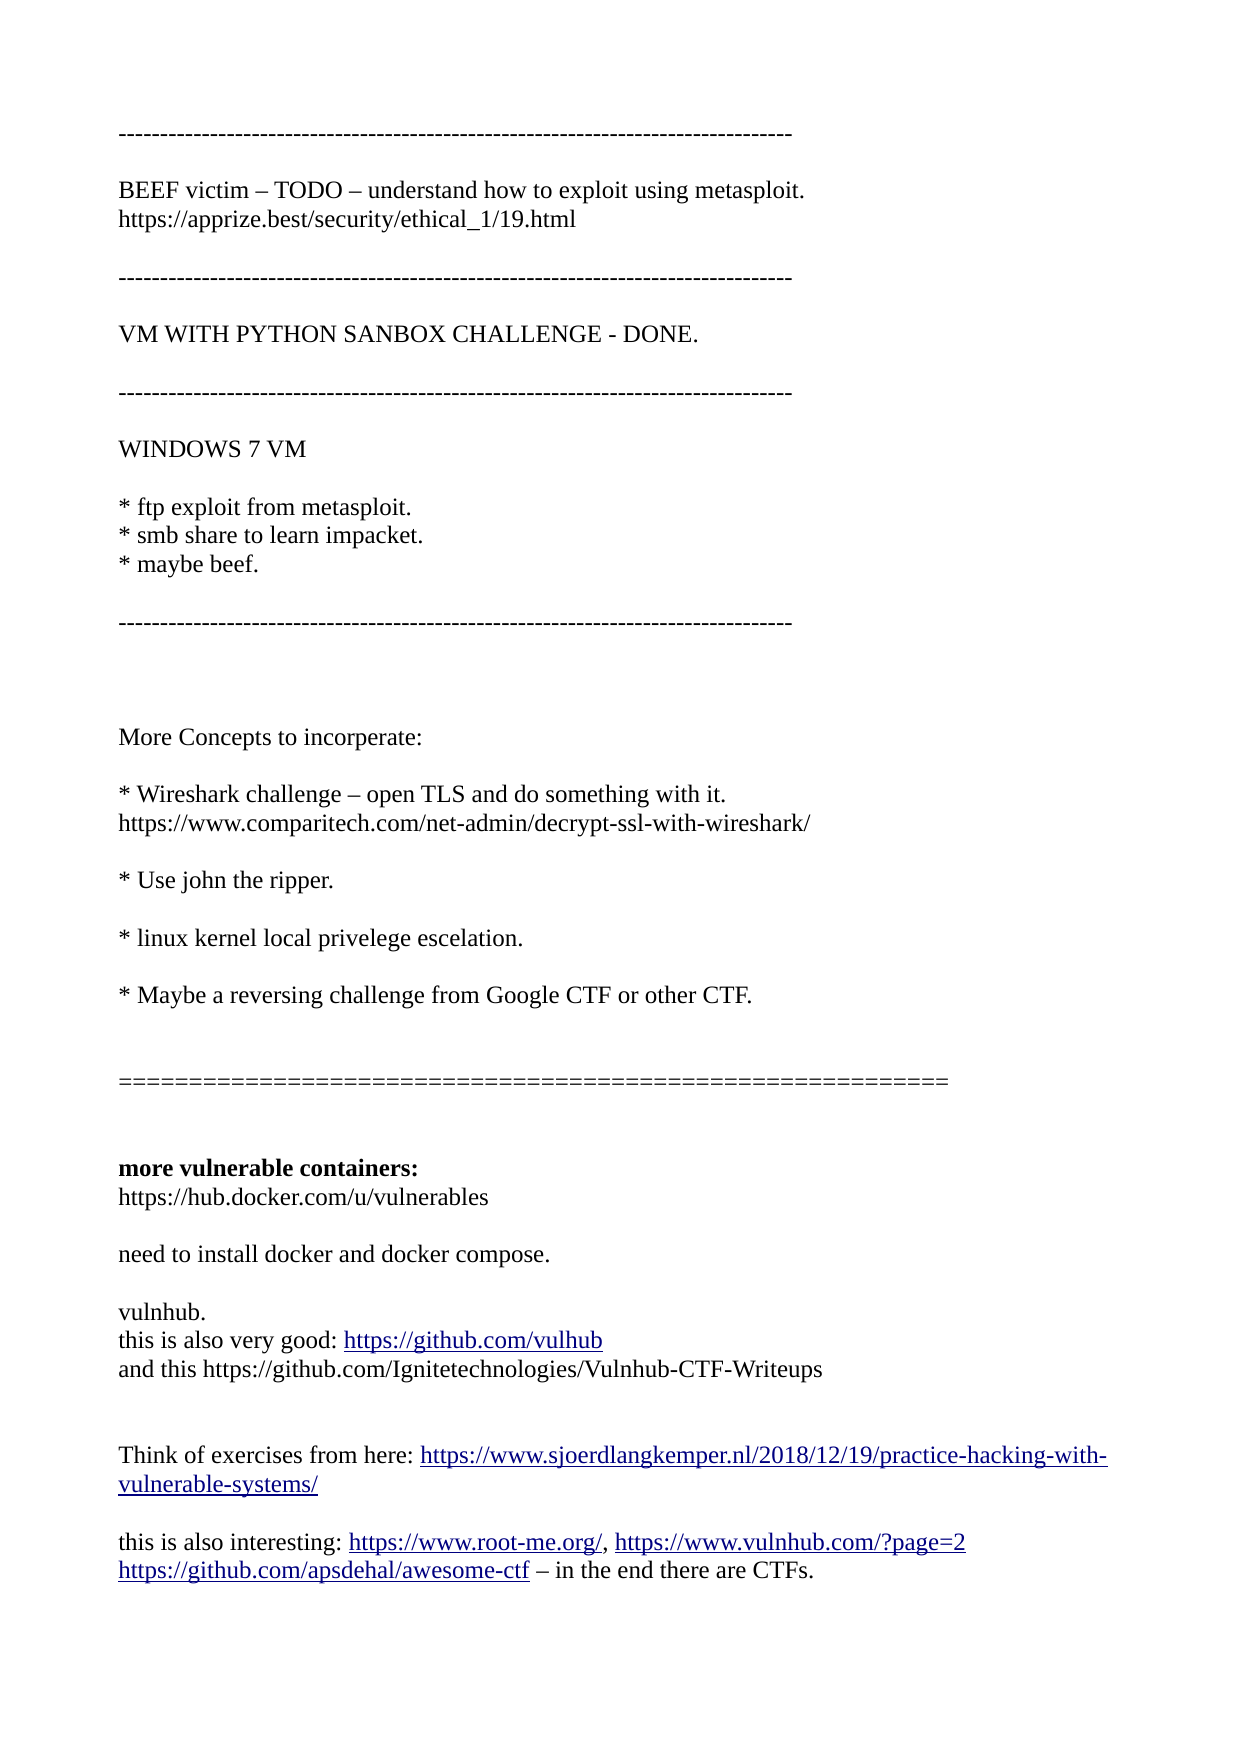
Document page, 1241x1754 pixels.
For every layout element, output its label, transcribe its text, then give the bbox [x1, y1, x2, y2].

text --------------------------------------------------------------------------------- [118, 607, 1122, 636]
text vulnhub. [118, 1297, 1122, 1326]
text * Wireshark challenge – open TLS and do something with it. [118, 779, 1122, 808]
text https://www.comparitech.com/net-admin/decrypt-ssl-with-wireshark/ [118, 808, 1122, 837]
text * ftp exploit from metasploit. [118, 492, 1122, 521]
text --------------------------------------------------------------------------------- [118, 262, 1122, 291]
text need to install docker and docker compose. [118, 1239, 1122, 1268]
text this is also interesting: https://www.root-me.org/, https://www.vulnhub.com/?page=2 [118, 1527, 1122, 1556]
text More Concepts to incorperate: [118, 722, 1122, 751]
text * Use john the ripper. [118, 866, 1122, 894]
text * maybe beef. [118, 549, 1122, 578]
text more vulnerable containers: [118, 1153, 1122, 1182]
text * Maybe a reversing challenge from Google CTF or other CTF. [118, 981, 1122, 1009]
text https://github.com/apsdehal/awesome-ctf – in the end there are CTFs. [118, 1556, 1122, 1584]
text WINDOWS 7 VM [118, 434, 1122, 463]
text https://apprize.best/security/ethical_1/19.html [118, 204, 1122, 233]
text * smb share to learn impacket. [118, 521, 1122, 549]
text --------------------------------------------------------------------------------- [118, 118, 1122, 147]
text this is also very good: https://github.com/vulhub [118, 1326, 1122, 1354]
text Think of exercises from here: https://www.sjoerdlangkemper.nl/2018/12/19/practice-hacking-with-vulnerable-systems/ [118, 1441, 1122, 1498]
text https://hub.docker.com/u/vulnerables [118, 1182, 1122, 1211]
text VM WITH PYTHON SANBOX CHALLENGE - DONE. [118, 319, 1122, 348]
text =========================================================== [118, 1067, 1122, 1096]
text --------------------------------------------------------------------------------- [118, 377, 1122, 406]
text and this https://github.com/Ignitetechnologies/Vulnhub-CTF-Writeups [118, 1354, 1122, 1383]
text * linux kernel local privelege escelation. [118, 923, 1122, 952]
text BEEF victim – TODO – understand how to exploit using metasploit. [118, 176, 1122, 204]
